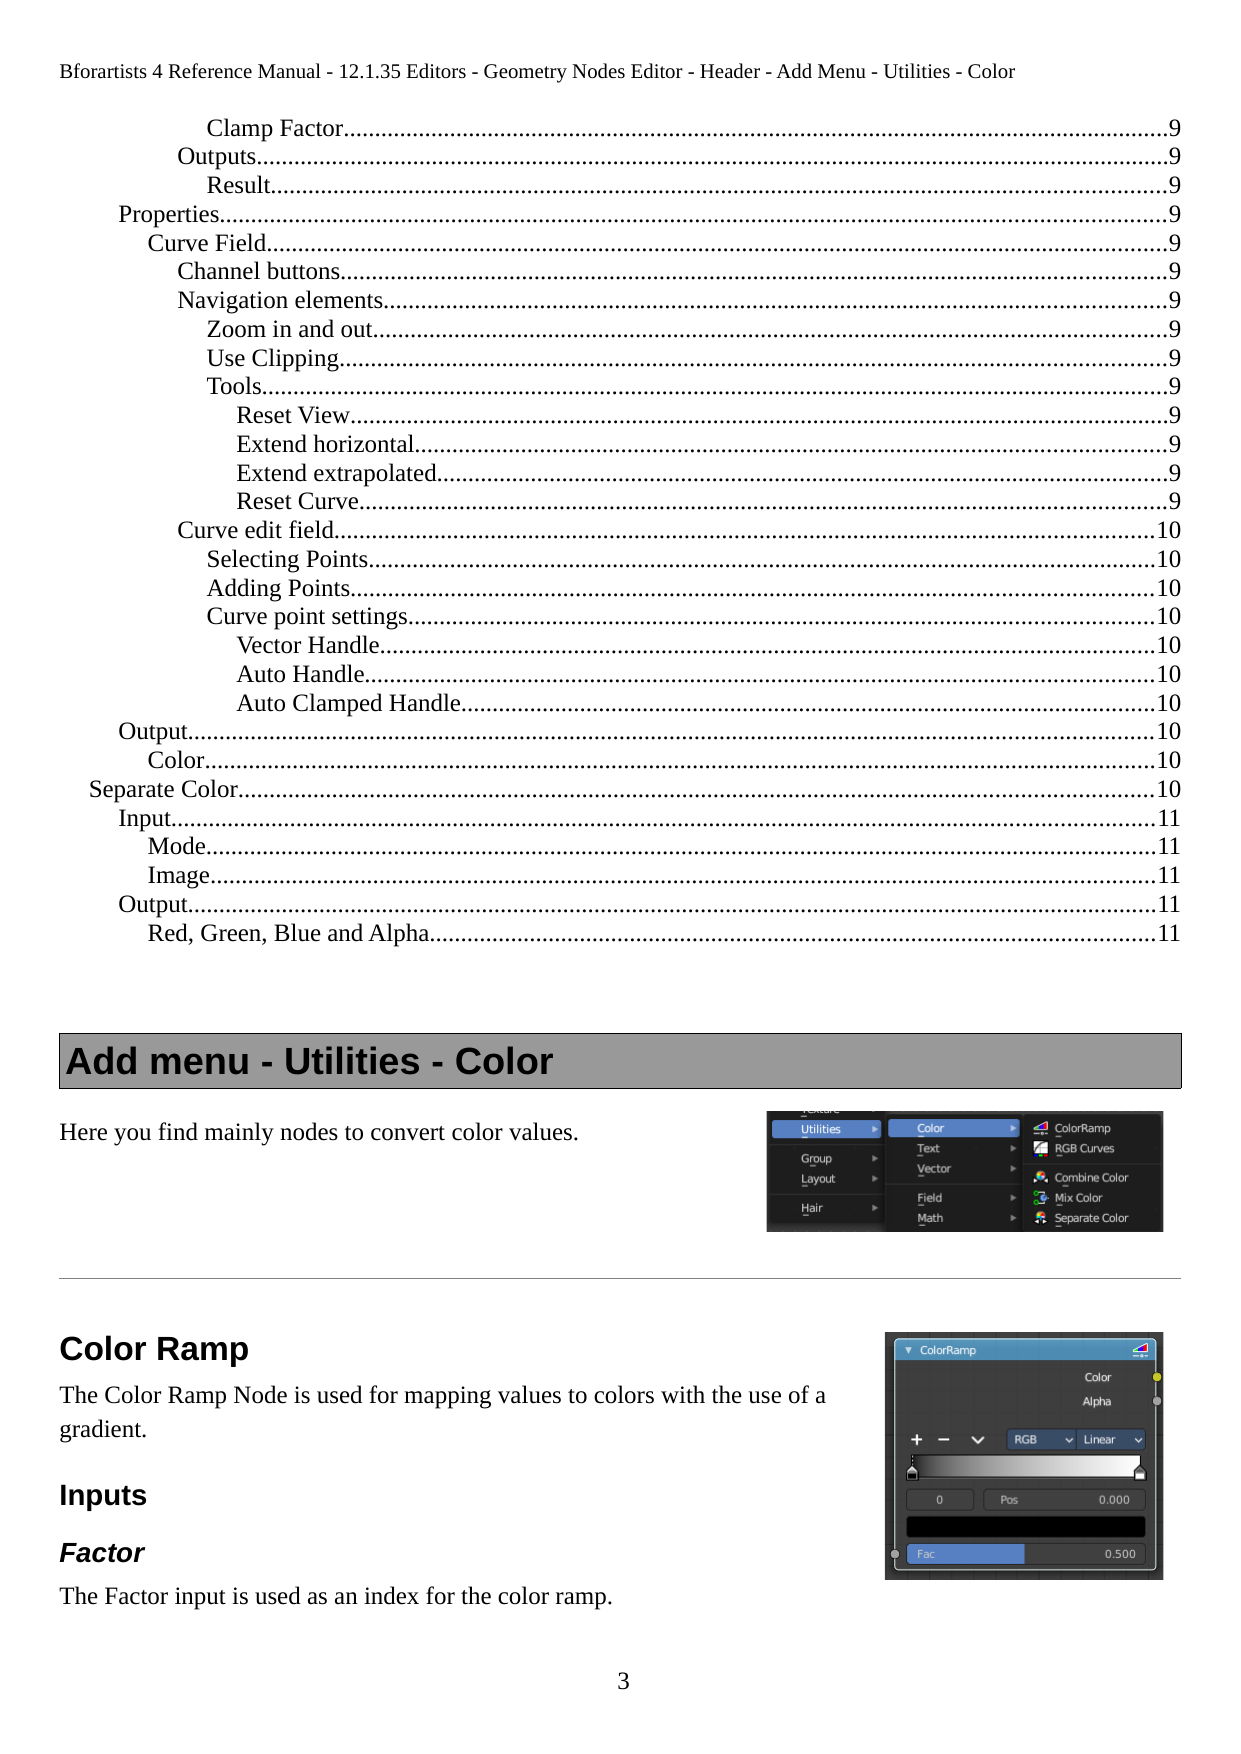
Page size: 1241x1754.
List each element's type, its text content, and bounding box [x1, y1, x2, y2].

text Color 10 [147, 745, 1181, 774]
subtitle [1164, 1537, 1181, 1569]
subtitle Factor [59, 1537, 884, 1569]
text Extend horizontal 9 [236, 429, 1181, 458]
picture [766, 1111, 1164, 1232]
text Selecting Points 10 [206, 544, 1181, 573]
text The Color Ramp Node is used for mapping values to colors with the use of a gradient. [59, 1380, 884, 1443]
text Properties 9 [118, 199, 1181, 228]
text Extend extrapolated 9 [236, 458, 1181, 486]
table_header Add menu - Utilities - Color [60, 1034, 1181, 1088]
text Red, Green, Blue and Alpha 11 [147, 918, 1181, 946]
subtitle [1164, 1478, 1181, 1512]
text Output 10 [118, 716, 1181, 745]
text Reset Curve 9 [236, 486, 1181, 515]
text Result 9 [206, 170, 1181, 199]
text Auto Clamped Handle 10 [236, 688, 1181, 716]
text Adding Points 10 [206, 573, 1181, 601]
text Outputs 9 [177, 141, 1181, 170]
text Vector Handle 10 [236, 630, 1181, 659]
text Tools 9 [206, 371, 1181, 400]
text Curve Field 9 [147, 228, 1181, 256]
subtitle Color Ramp [59, 1329, 1181, 1367]
text Here you find mainly nodes to convert color values. [59, 1117, 766, 1145]
text Reset View 9 [236, 400, 1181, 429]
text Input 11 [118, 803, 1181, 831]
text Clamp Factor 9 [206, 113, 1181, 141]
text Auto Handle 10 [236, 659, 1181, 688]
text Mode 11 [147, 831, 1181, 860]
text Separate Color 10 [88, 774, 1181, 803]
text Channel buttons 9 [177, 256, 1181, 285]
picture [884, 1332, 1164, 1580]
text Zoom in and out 9 [206, 314, 1181, 343]
subtitle Inputs [59, 1478, 884, 1512]
text Use Clipping 9 [206, 343, 1181, 371]
text Navigation elements 9 [177, 285, 1181, 314]
text Curve edit field 10 [177, 515, 1181, 544]
text Image 11 [147, 860, 1181, 889]
text Curve point settings 10 [206, 601, 1181, 630]
text Output 11 [118, 889, 1181, 918]
text The Factor input is used as an index for the color ramp. [59, 1581, 1181, 1610]
